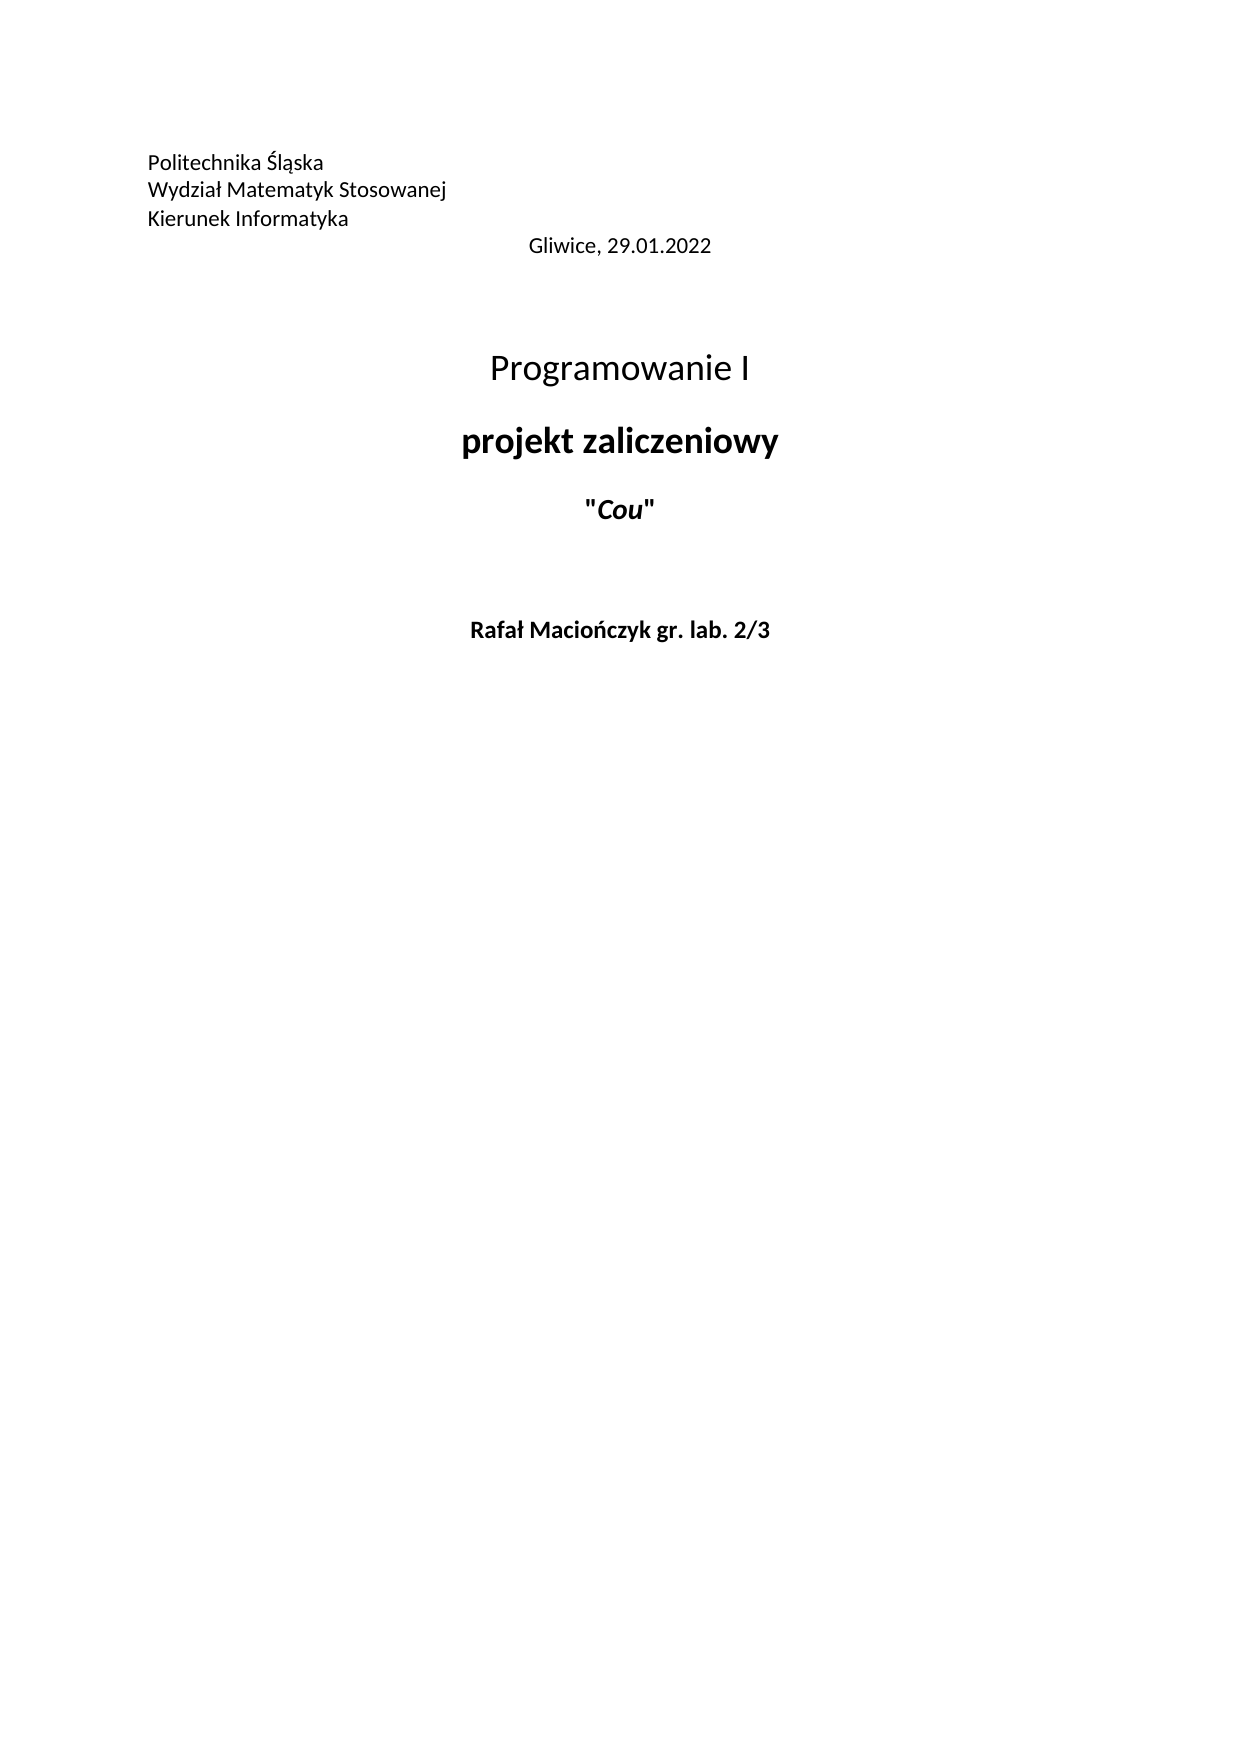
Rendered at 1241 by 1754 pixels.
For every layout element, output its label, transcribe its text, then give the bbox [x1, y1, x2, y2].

text Rafał Maciończyk gr. lab. 2/3 [148, 614, 1093, 645]
text projekt zaliczeniowy [148, 417, 1093, 463]
text Wydział Matematyk Stosowanej [148, 176, 1093, 204]
text Gliwice, 29.01.2022 [148, 232, 1093, 260]
text Politechnika Śląska [148, 148, 1093, 176]
text Programowanie I [148, 344, 1093, 389]
text "Cou" [148, 491, 1093, 526]
text Kierunek Informatyka [148, 204, 1093, 232]
